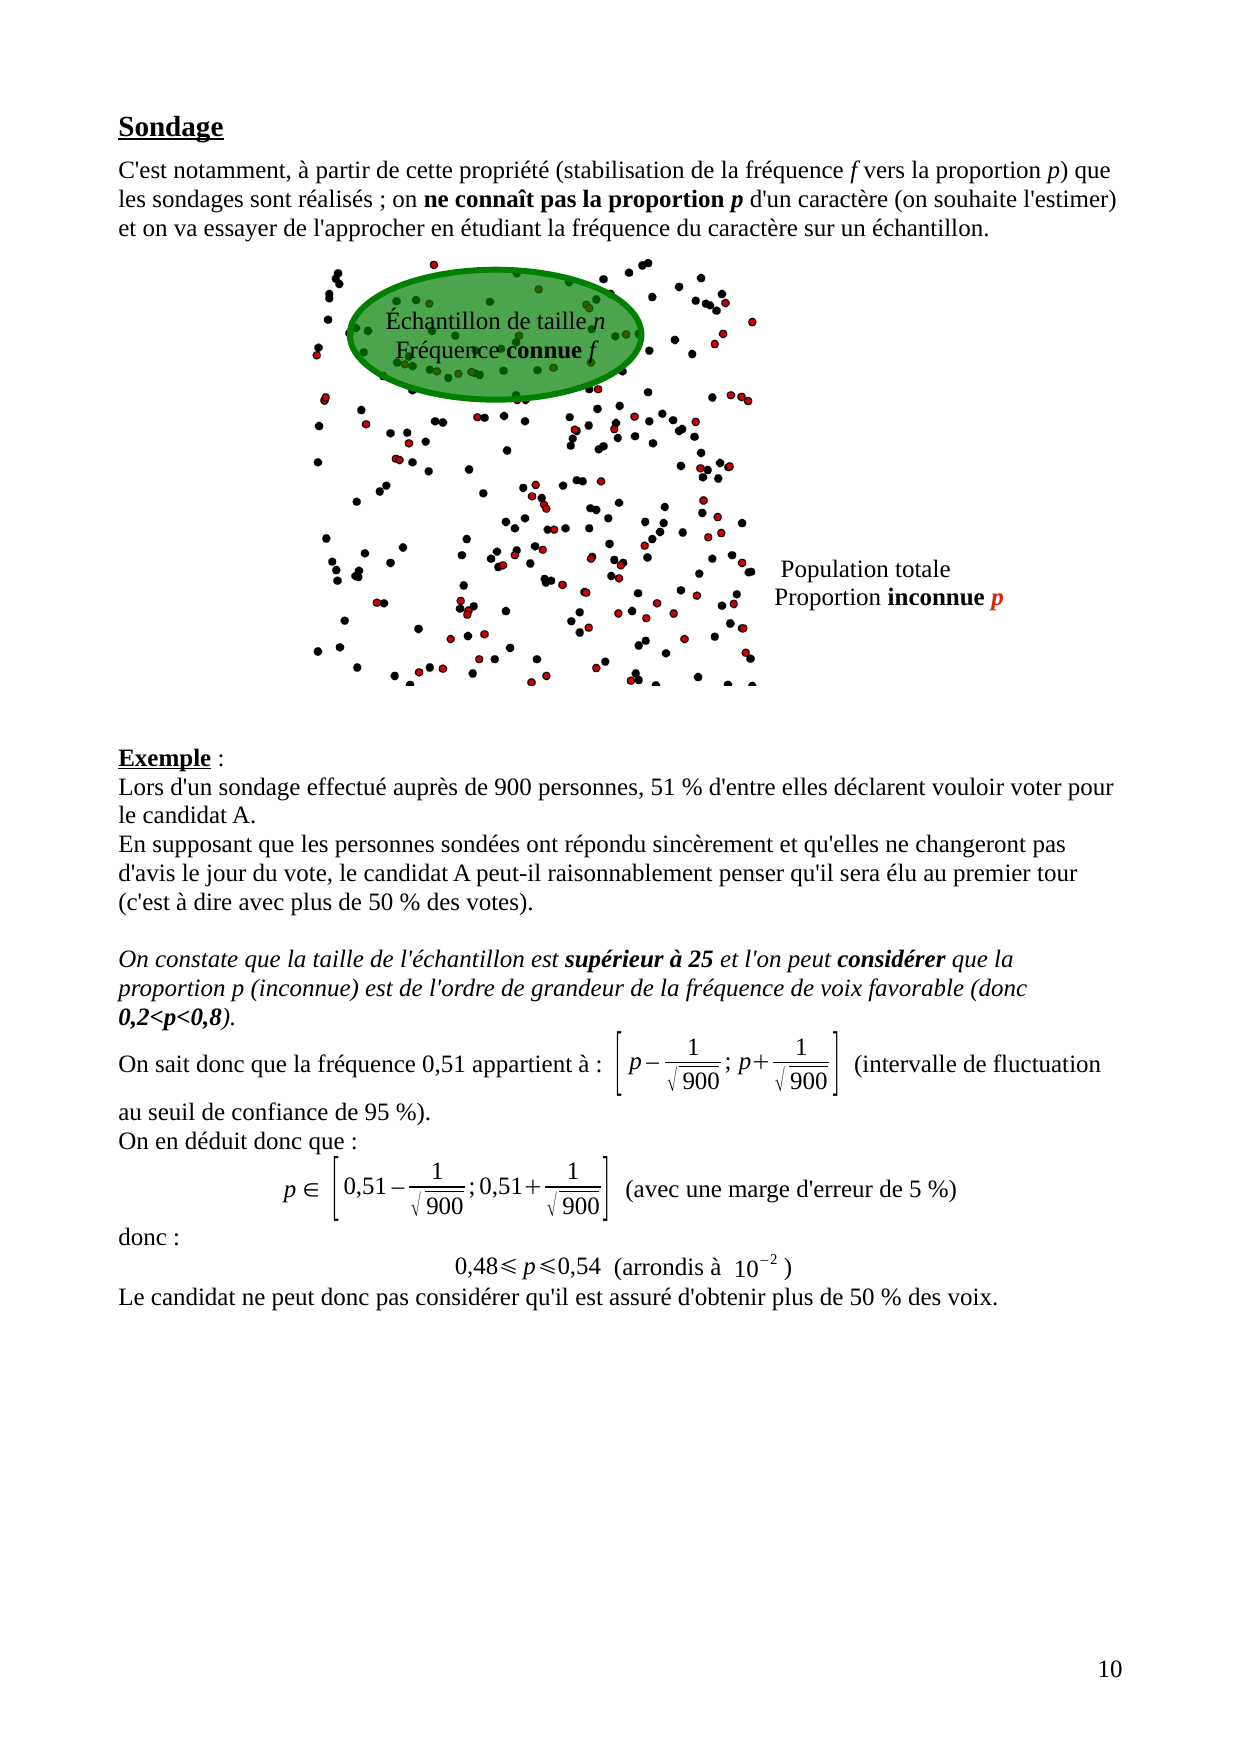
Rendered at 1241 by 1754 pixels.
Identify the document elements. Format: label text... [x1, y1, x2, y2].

text C'est notamment, à partir de cette propriété (stabilisation de la fréquence f vers la proportion p) que les sondages sont réalisés ; on ne connaît pas la proportion p d'un caractère (on souhaite l'estimer) et on va essayer de l'approcher en étudiant la fréquence du caractère sur un échantillon. [118, 155, 1122, 242]
text p ∈ (avec une marge d'erreur de 5 %) [118, 1155, 1122, 1222]
text Exemple : [118, 743, 1122, 772]
text Lors d'un sondage effectué auprès de 900 personnes, 51 % d'entre elles déclarent vouloir voter pour le candidat A. [118, 772, 1122, 829]
text On sait donc que la fréquence 0,51 appartient à : (intervalle de fluctuation au seuil de confiance de 95 %). [118, 1030, 1122, 1126]
subtitle Sondage [118, 109, 1122, 143]
text (arrondis à ) [118, 1251, 1122, 1282]
text Le candidat ne peut donc pas considérer qu'il est assuré d'obtenir plus de 50 % des voix. [118, 1282, 1122, 1311]
text En supposant que les personnes sondées ont répondu sincèrement et qu'elles ne changeront pas d'avis le jour du vote, le candidat A peut-il raisonnablement penser qu'il sera élu au premier tour (c'est à dire avec plus de 50 % des votes). [118, 829, 1122, 915]
text donc : [118, 1222, 1122, 1251]
text On constate que la taille de l'échantillon est supérieur à 25 et l'on peut considérer que la proportion p (inconnue) est de l'ordre de grandeur de la fréquence de voix favorable (donc 0,2<p<0,8). [118, 944, 1122, 1030]
text On en déduit donc que : [118, 1126, 1122, 1155]
